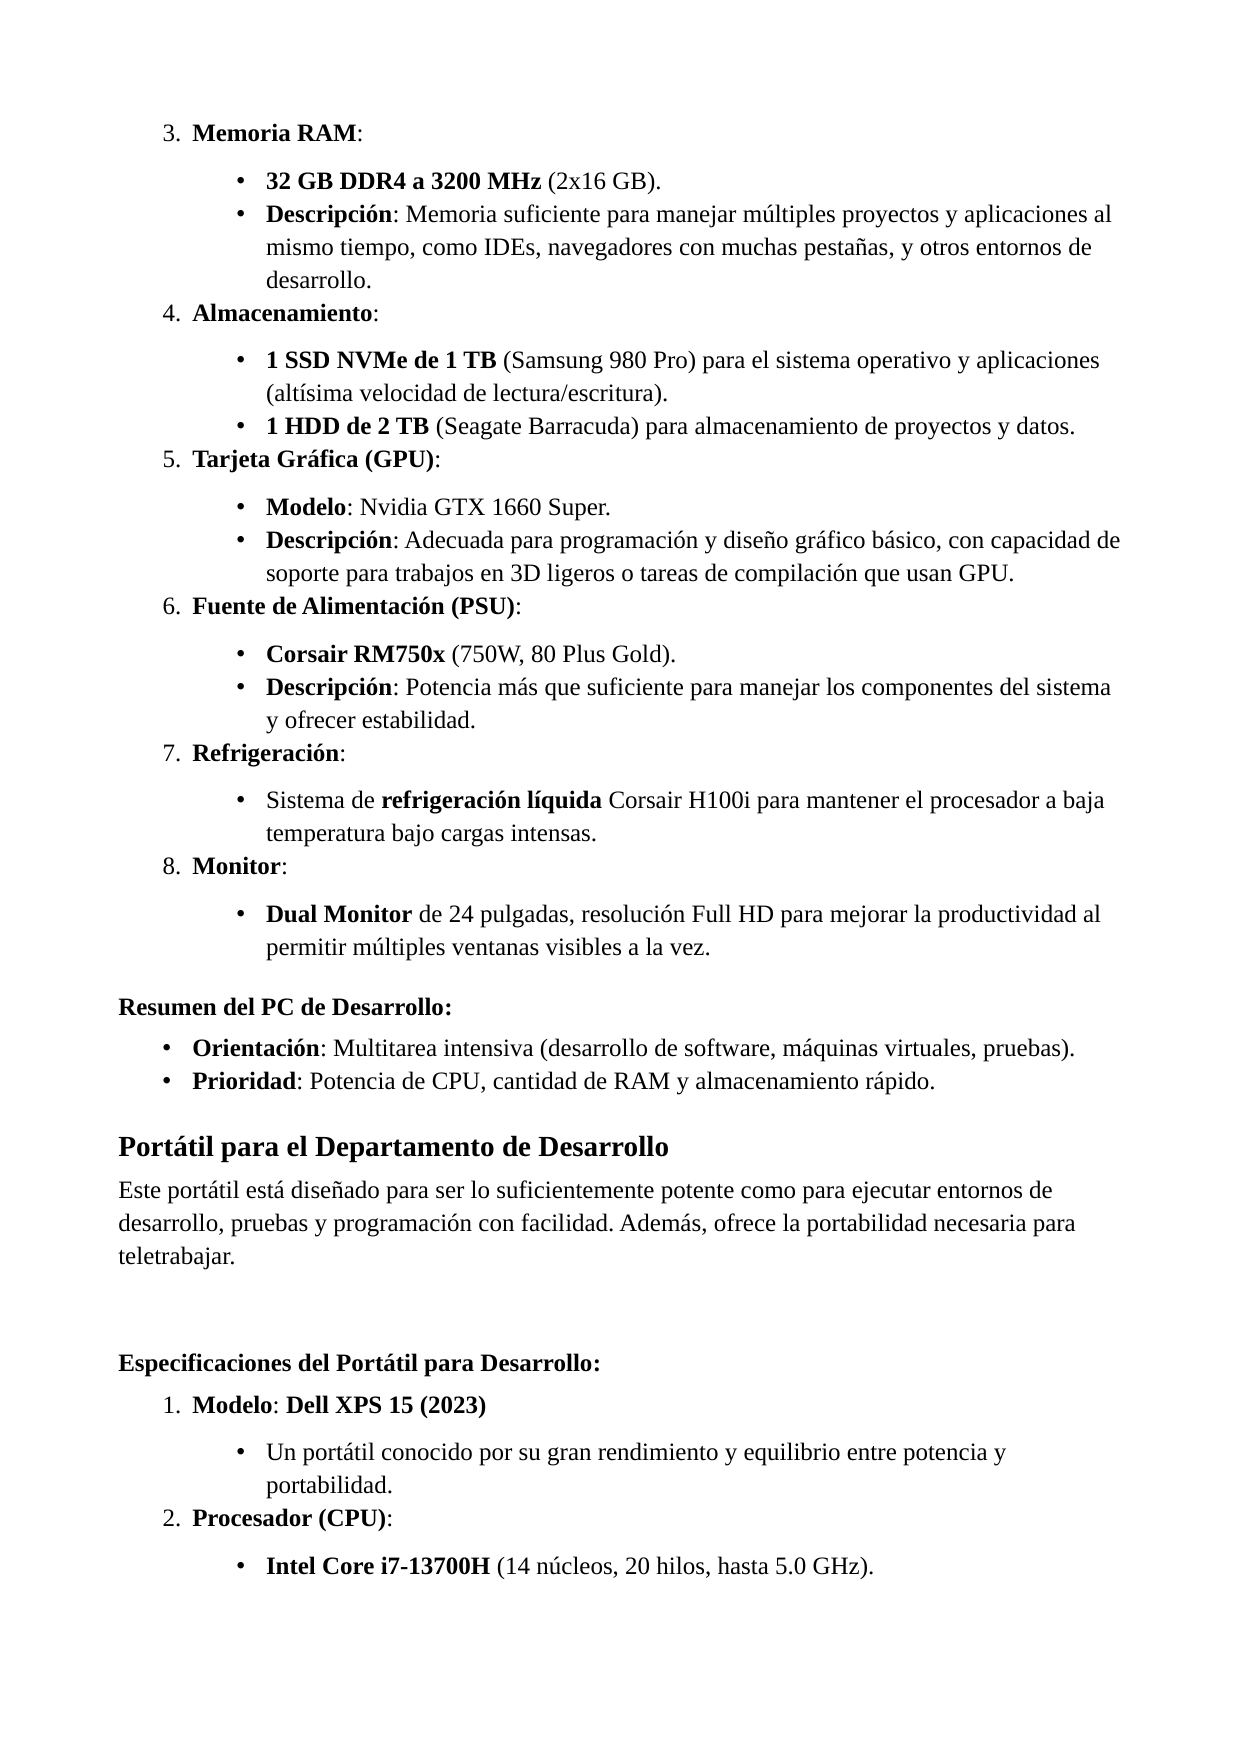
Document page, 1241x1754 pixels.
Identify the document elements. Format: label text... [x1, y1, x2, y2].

list Almacenamiento: [162, 298, 1122, 327]
list Orientación: Multitarea intensiva (desarrollo de software, máquinas virtuales, pruebas). [162, 1033, 1122, 1062]
list Tarjeta Gráfica (GPU): [162, 444, 1122, 473]
list 1 SSD NVMe de 1 TB (Samsung 980 Pro) para el sistema operativo y aplicaciones (altísima velocidad de lectura/escritura). [236, 345, 1122, 407]
list Memoria RAM: [162, 118, 1122, 147]
list Modelo: Dell XPS 15 (2023) [162, 1390, 1122, 1418]
list Un portátil conocido por su gran rendimiento y equilibrio entre potencia y portabilidad. [236, 1437, 1122, 1499]
list Prioridad: Potencia de CPU, cantidad de RAM y almacenamiento rápido. [162, 1066, 1122, 1095]
list Fuente de Alimentación (PSU): [162, 591, 1122, 620]
list Descripción: Memoria suficiente para manejar múltiples proyectos y aplicaciones al mismo tiempo, como IDEs, navegadores con muchas pestañas, y otros entornos de desarrollo. [236, 199, 1122, 293]
list Descripción: Potencia más que suficiente para manejar los componentes del sistema y ofrecer estabilidad. [236, 672, 1122, 733]
text Este portátil está diseñado para ser lo suficientemente potente como para ejecutar entornos de desarrollo, pruebas y programación con facilidad. Además, ofrece la portabilidad necesaria para teletrabajar. [118, 1175, 1122, 1269]
list Refrigeración: [162, 738, 1122, 767]
list Corsair RM750x (750W, 80 Plus Gold). [236, 639, 1122, 667]
list Dual Monitor de 24 pulgadas, resolución Full HD para mejorar la productividad al permitir múltiples ventanas visibles a la vez. [236, 899, 1122, 961]
list Monitor: [162, 851, 1122, 880]
list Descripción: Adecuada para programación y diseño gráfico básico, con capacidad de soporte para trabajos en 3D ligeros o tareas de compilación que usan GPU. [236, 525, 1122, 587]
subtitle Portátil para el Departamento de Desarrollo [118, 1129, 1122, 1162]
list Intel Core i7-13700H (14 núcleos, 20 hilos, hasta 5.0 GHz). [236, 1551, 1122, 1580]
list Modelo: Nvidia GTX 1660 Super. [236, 492, 1122, 521]
list Sistema de refrigeración líquida Corsair H100i para mantener el procesador a baja temperatura bajo cargas intensas. [236, 785, 1122, 847]
list 1 HDD de 2 TB (Seagate Barracuda) para almacenamiento de proyectos y datos. [236, 411, 1122, 440]
list 32 GB DDR4 a 3200 MHz (2x16 GB). [236, 166, 1122, 194]
list Procesador (CPU): [162, 1503, 1122, 1532]
subtitle Especificaciones del Portátil para Desarrollo: [118, 1348, 1122, 1377]
subtitle Resumen del PC de Desarrollo: [118, 992, 1122, 1021]
